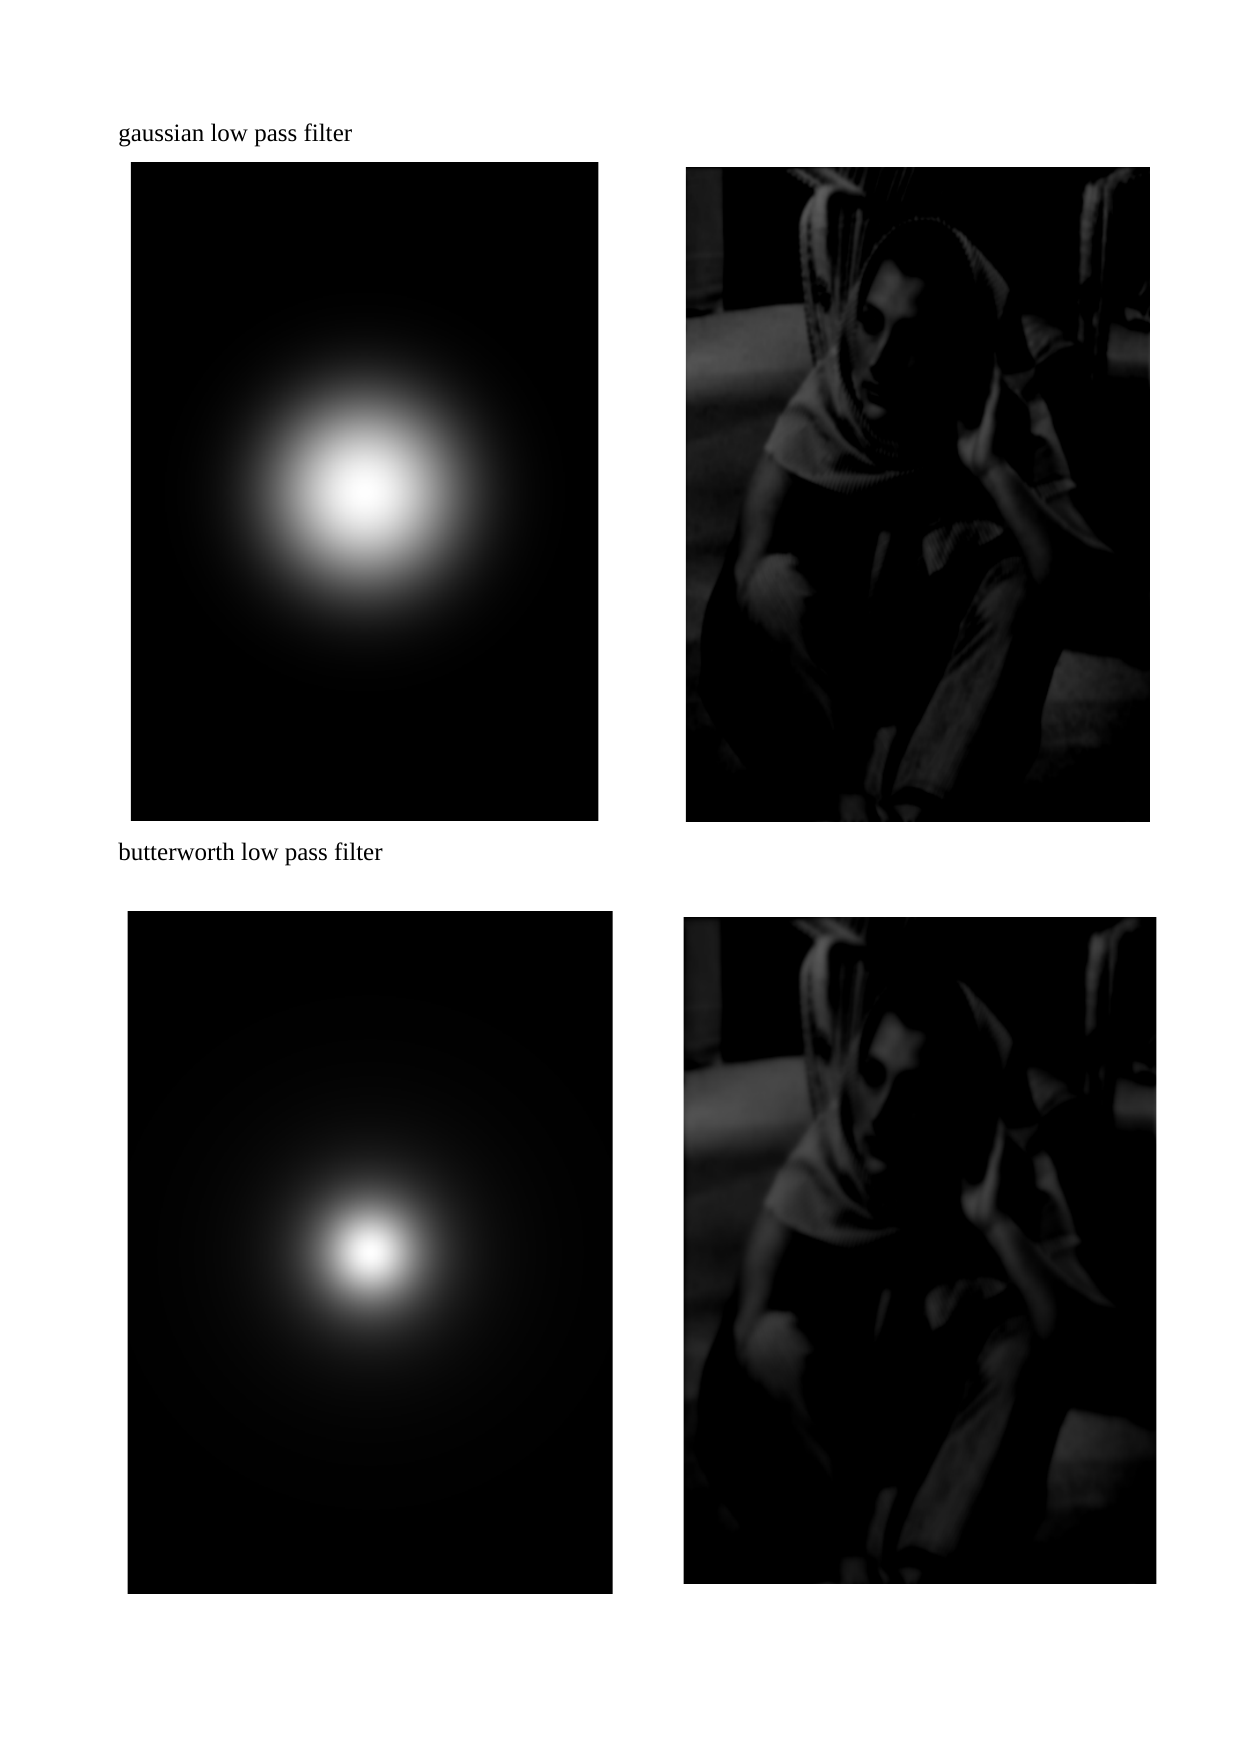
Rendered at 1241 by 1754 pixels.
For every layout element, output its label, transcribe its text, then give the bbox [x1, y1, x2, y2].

picture [127, 911, 613, 1594]
text butterworth low pass filter [118, 837, 1122, 866]
text gaussian low pass filter [118, 118, 1122, 147]
picture [683, 917, 1157, 1584]
picture [130, 162, 599, 821]
picture [685, 167, 1150, 822]
